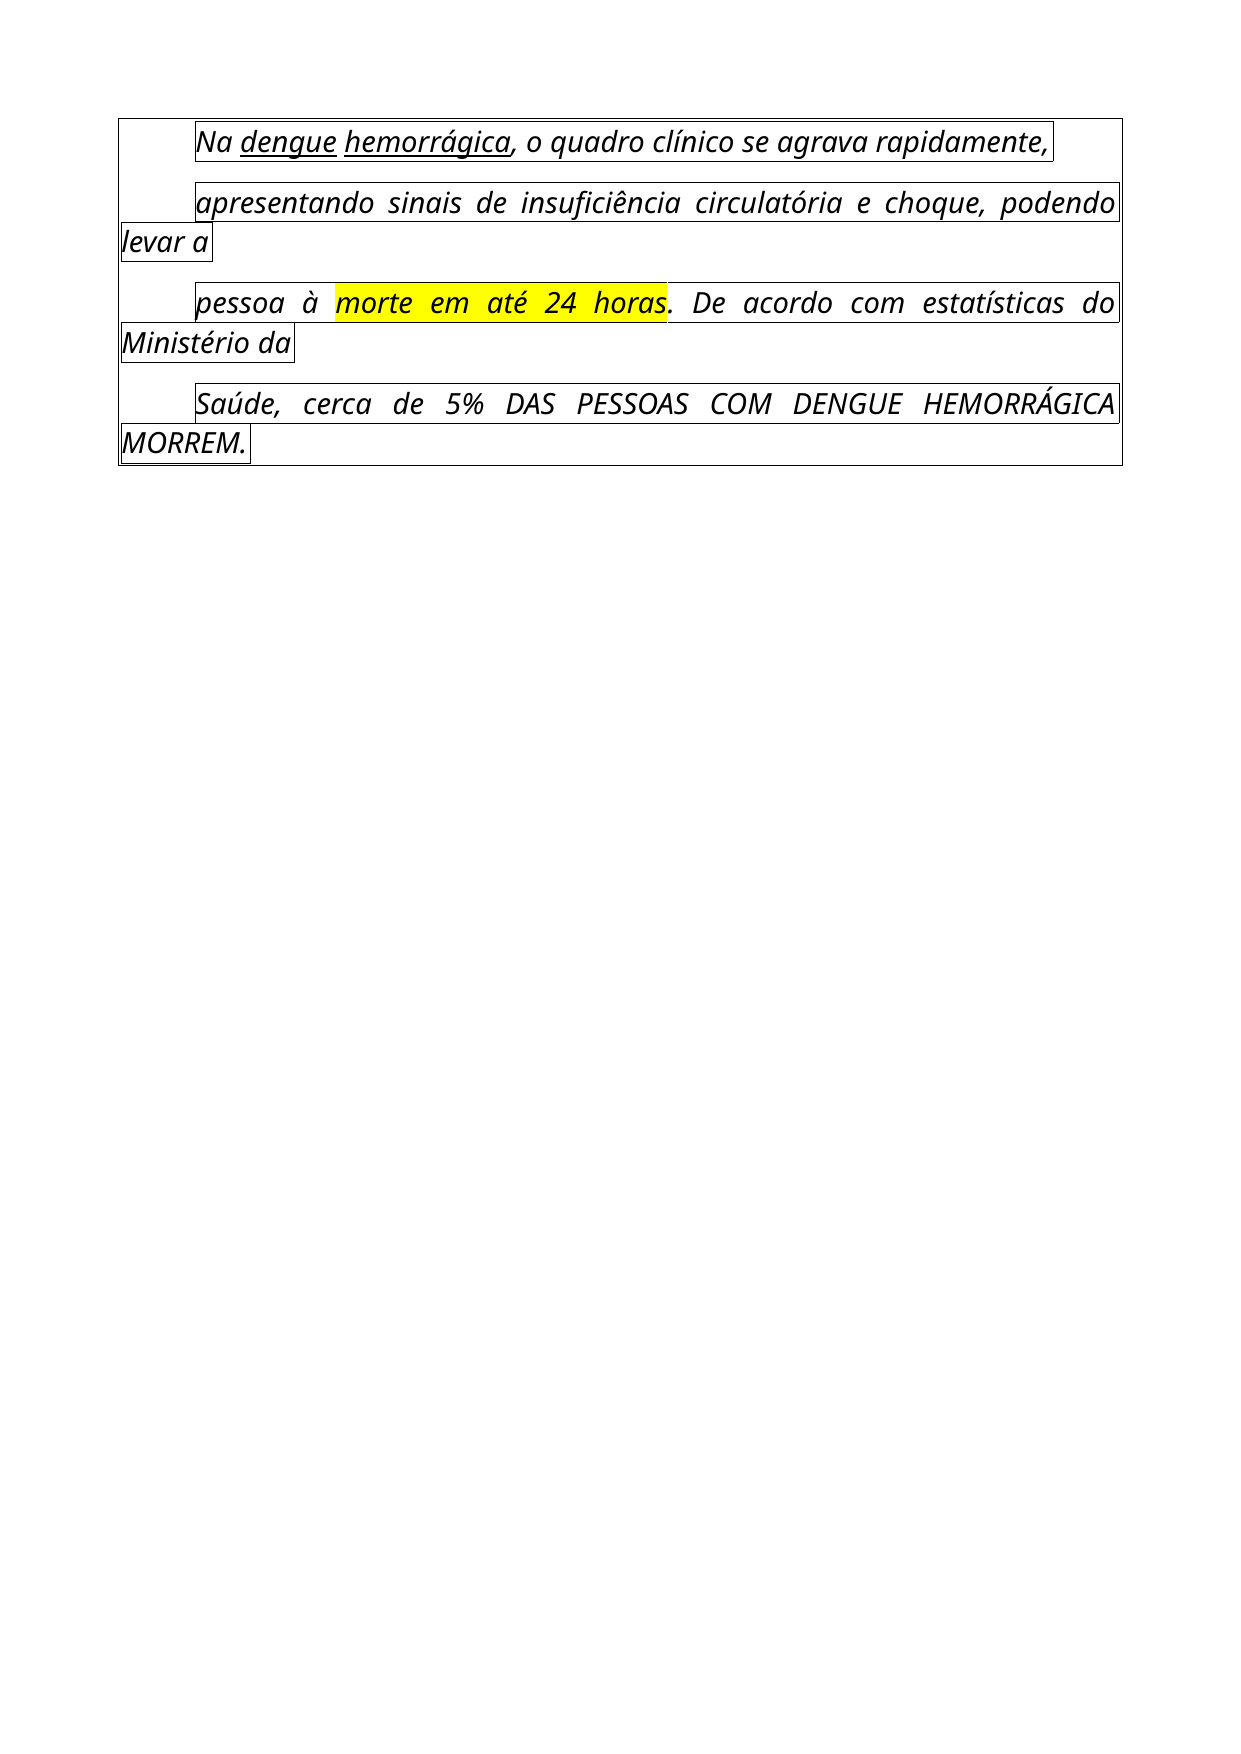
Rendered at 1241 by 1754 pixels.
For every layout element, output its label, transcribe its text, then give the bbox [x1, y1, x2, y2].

text pessoa à morte em até 24 horas. De acordo com estatísticas do Ministério da [119, 279, 1122, 362]
text Na dengue hemorrágica, o quadro clínico se agrava rapidamente, [119, 119, 1122, 161]
text apresentando sinais de insuficiência circulatória e choque, podendo levar a [119, 179, 1122, 262]
text Saúde, cerca de 5% DAS PESSOAS COM DENGUE HEMORRÁGICA MORREM. [119, 380, 1122, 465]
